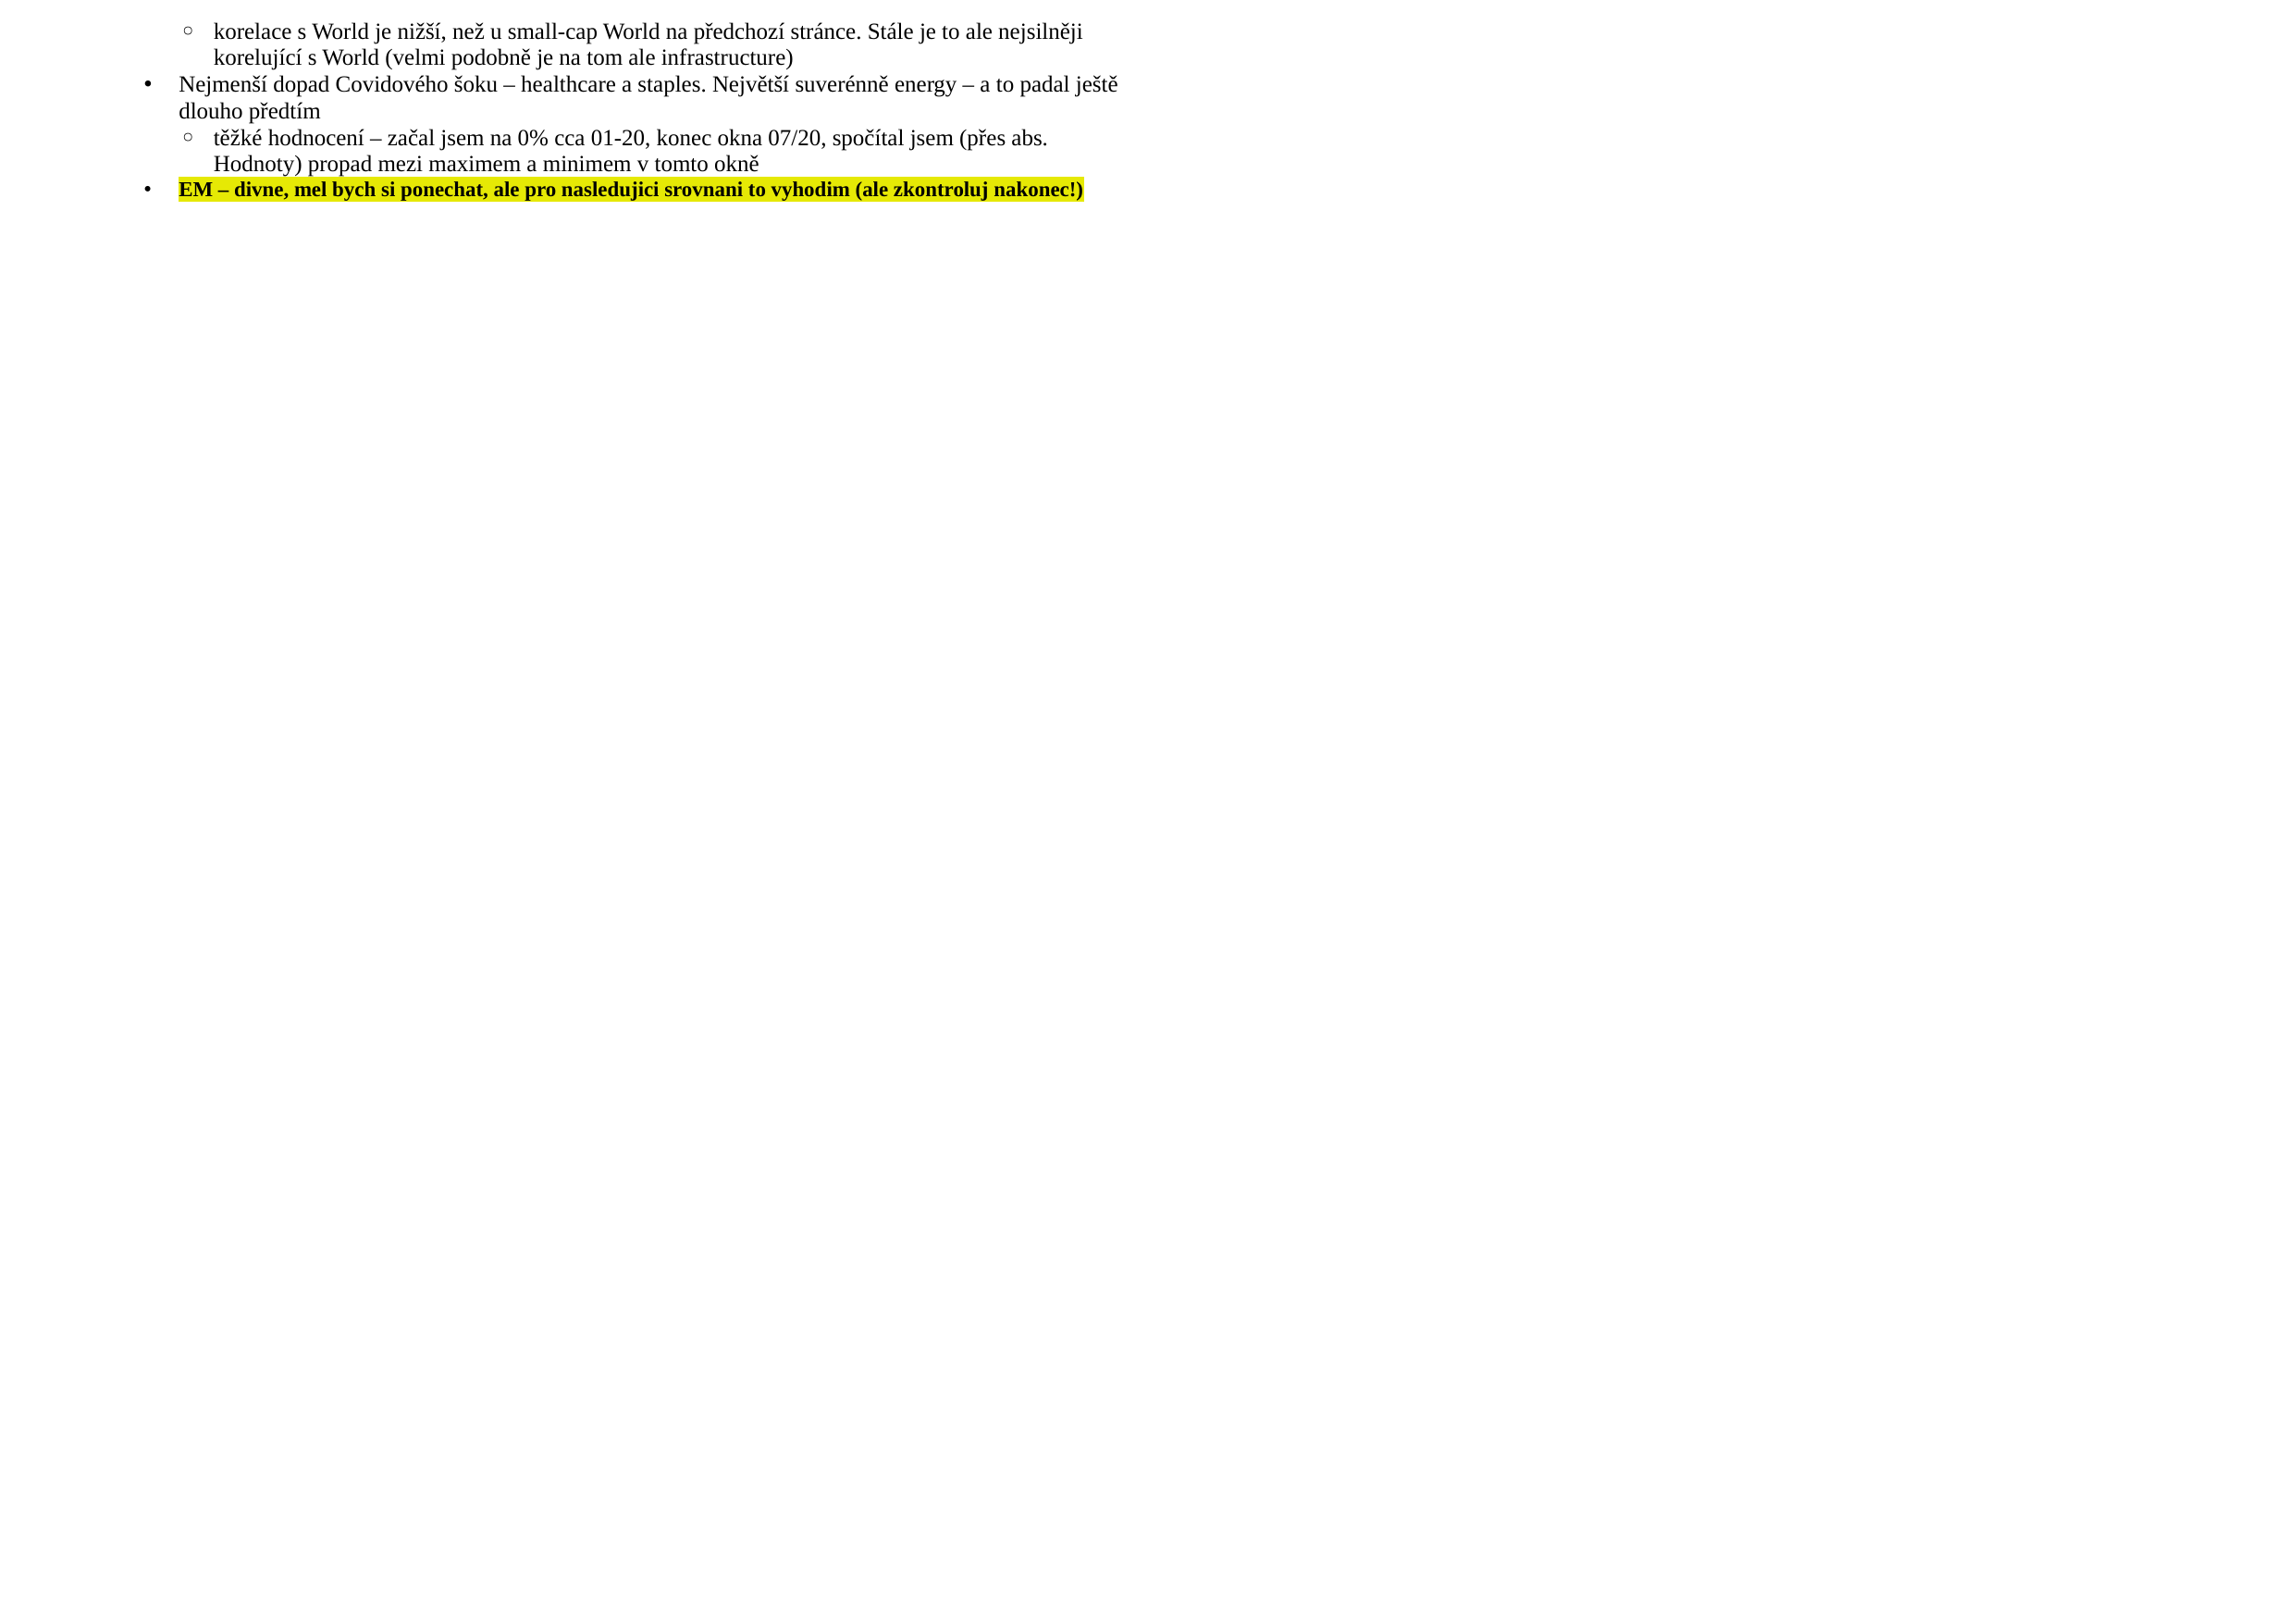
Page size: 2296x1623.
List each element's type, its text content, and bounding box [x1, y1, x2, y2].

list korelace s World je nižší, než u small-cap World na předchozí stránce. Stále je to ale nejsilněji korelující s World (velmi podobně je na tom ale infrastructure) [179, 18, 1134, 70]
list těžké hodnocení – začal jsem na 0% cca 01-20, konec okna 07/20, spočítal jsem (přes abs. Hodnoty) propad mezi maximem a minimem v tomto okně [179, 124, 1134, 177]
list Nejmenší dopad Covidového šoku – healthcare a staples. Největší suverénně energy – a to padal ještě dlouho předtím [144, 70, 1134, 124]
list EM – divne, mel bych si ponechat, ale pro nasledujici srovnani to vyhodim (ale zkontroluj nakonec!) [144, 177, 1134, 202]
